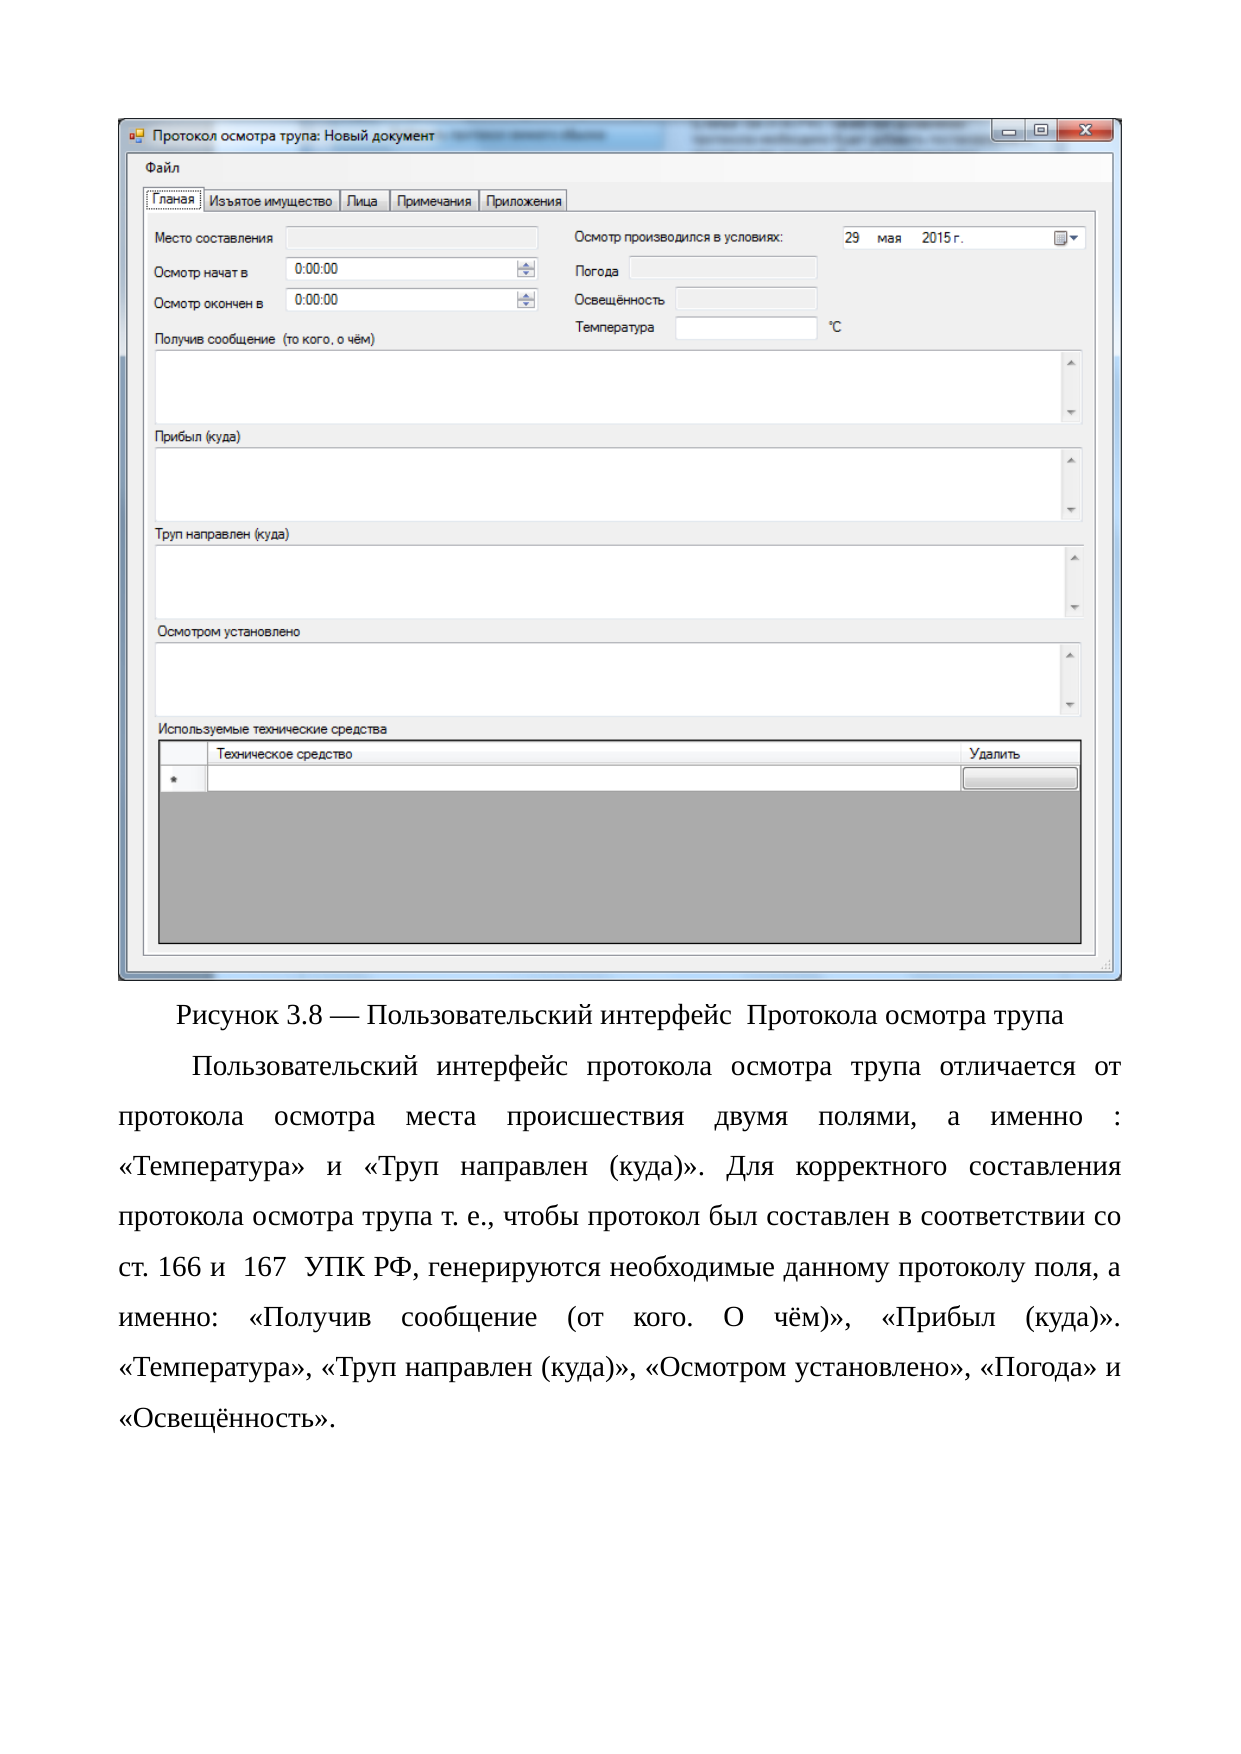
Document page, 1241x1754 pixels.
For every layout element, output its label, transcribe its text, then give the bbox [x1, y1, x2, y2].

text Пользовательский интерфейс протокола осмотра трупа отличается от протокола осмотра места происшествия двумя полями, а именно : «Температура» и «Труп направлен (куда)». Для корректного составления протокола осмотра трупа т. е., чтобы протокол был составлен в соответствии со ст. 166 и 167 УПК РФ, генерируются необходимые данному протоколу поля, а именно: «Получив сообщение (от кого. О чём)», «Прибыл (куда)». «Температура», «Труп направлен (куда)», «Осмотром установлено», «Погода» и «Освещённость». [118, 1048, 1122, 1433]
text Рисунок 3.8 — Пользовательский интерфейс Протокола осмотра трупа [118, 981, 1122, 1031]
picture [118, 118, 1122, 981]
